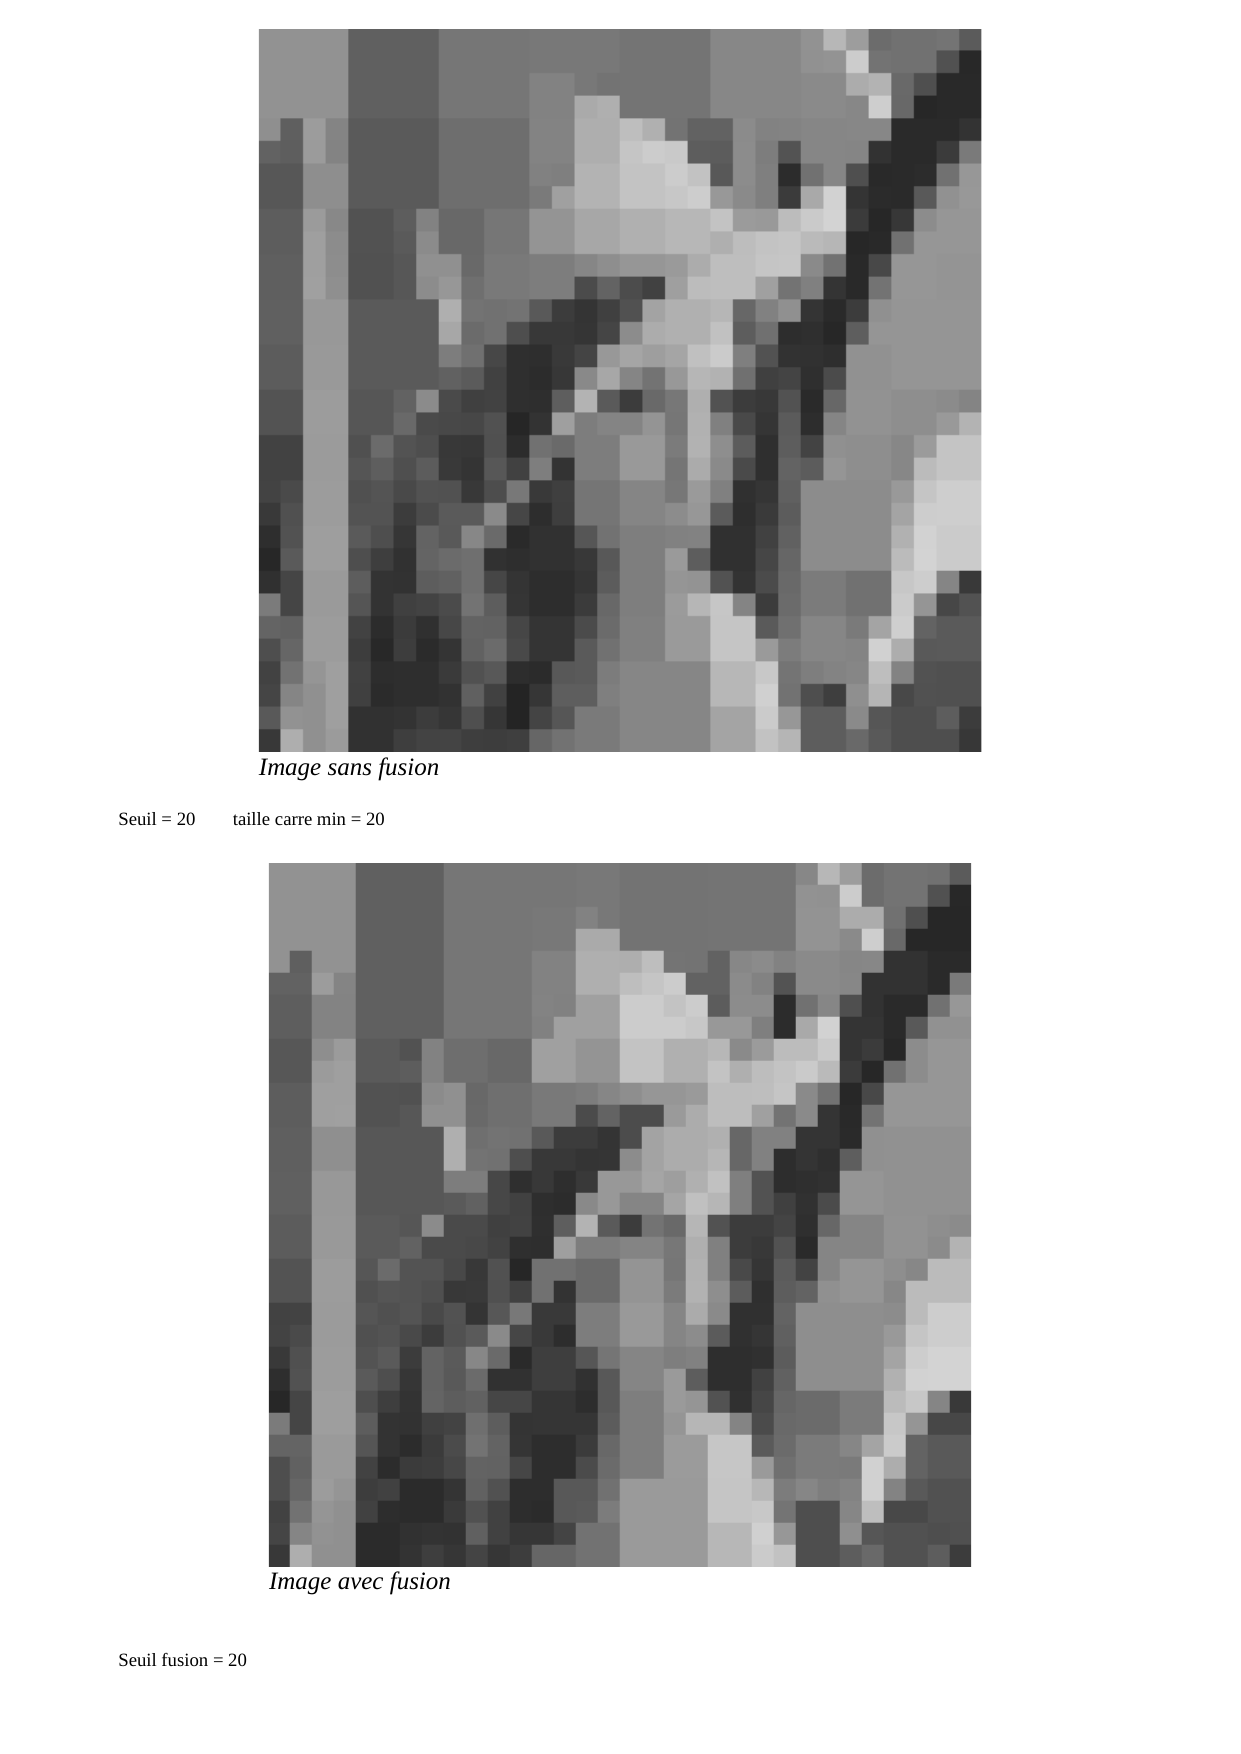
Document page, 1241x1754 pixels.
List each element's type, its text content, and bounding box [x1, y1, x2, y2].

text Seuil fusion = 20 [118, 1649, 1122, 1671]
text Seuil = 20 taille carre min = 20 [118, 808, 1122, 830]
picture [268, 863, 972, 1567]
text Image sans fusion [259, 752, 981, 781]
picture [258, 29, 982, 752]
text Image avec fusion [269, 1567, 971, 1595]
